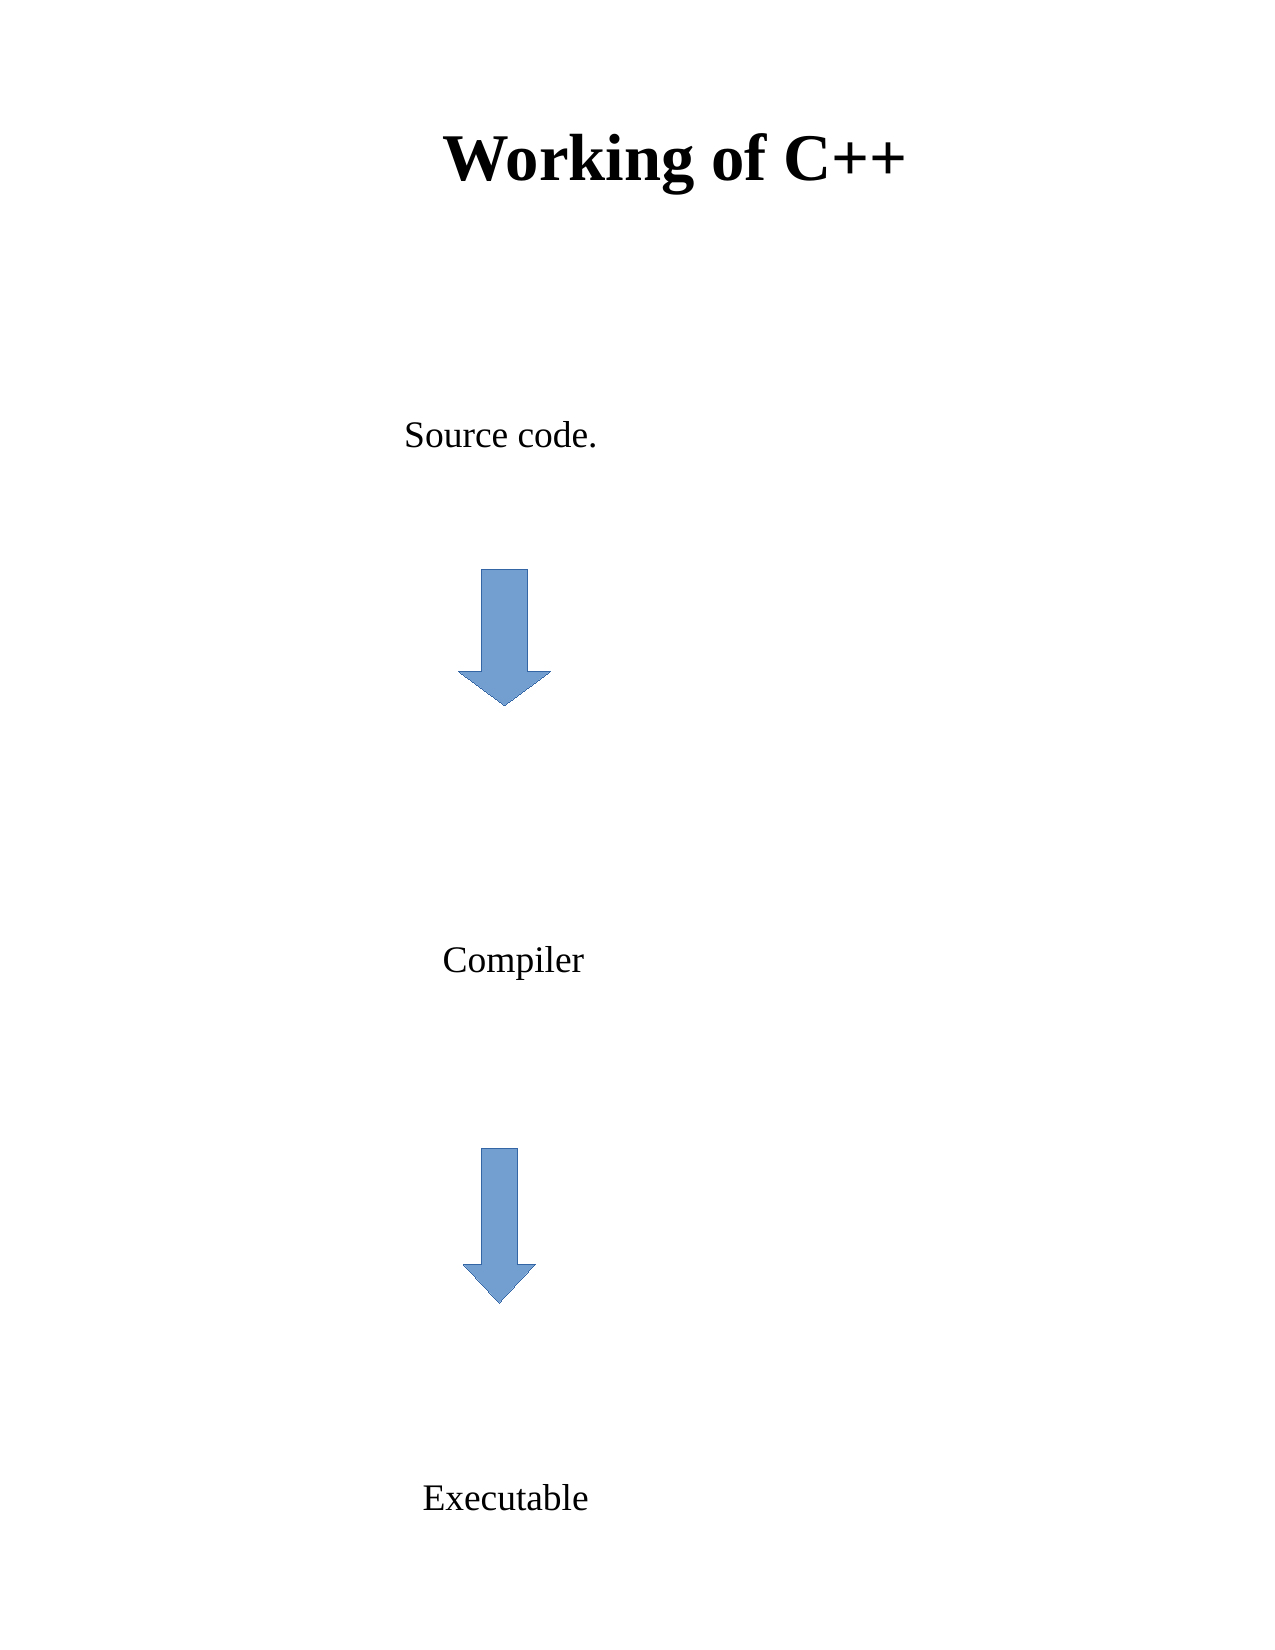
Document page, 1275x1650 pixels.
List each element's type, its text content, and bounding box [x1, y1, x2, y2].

list Working of C++ [156, 118, 1157, 195]
text Source code. [371, 412, 631, 455]
text Compiler [383, 937, 643, 980]
text Executable [376, 1475, 635, 1518]
